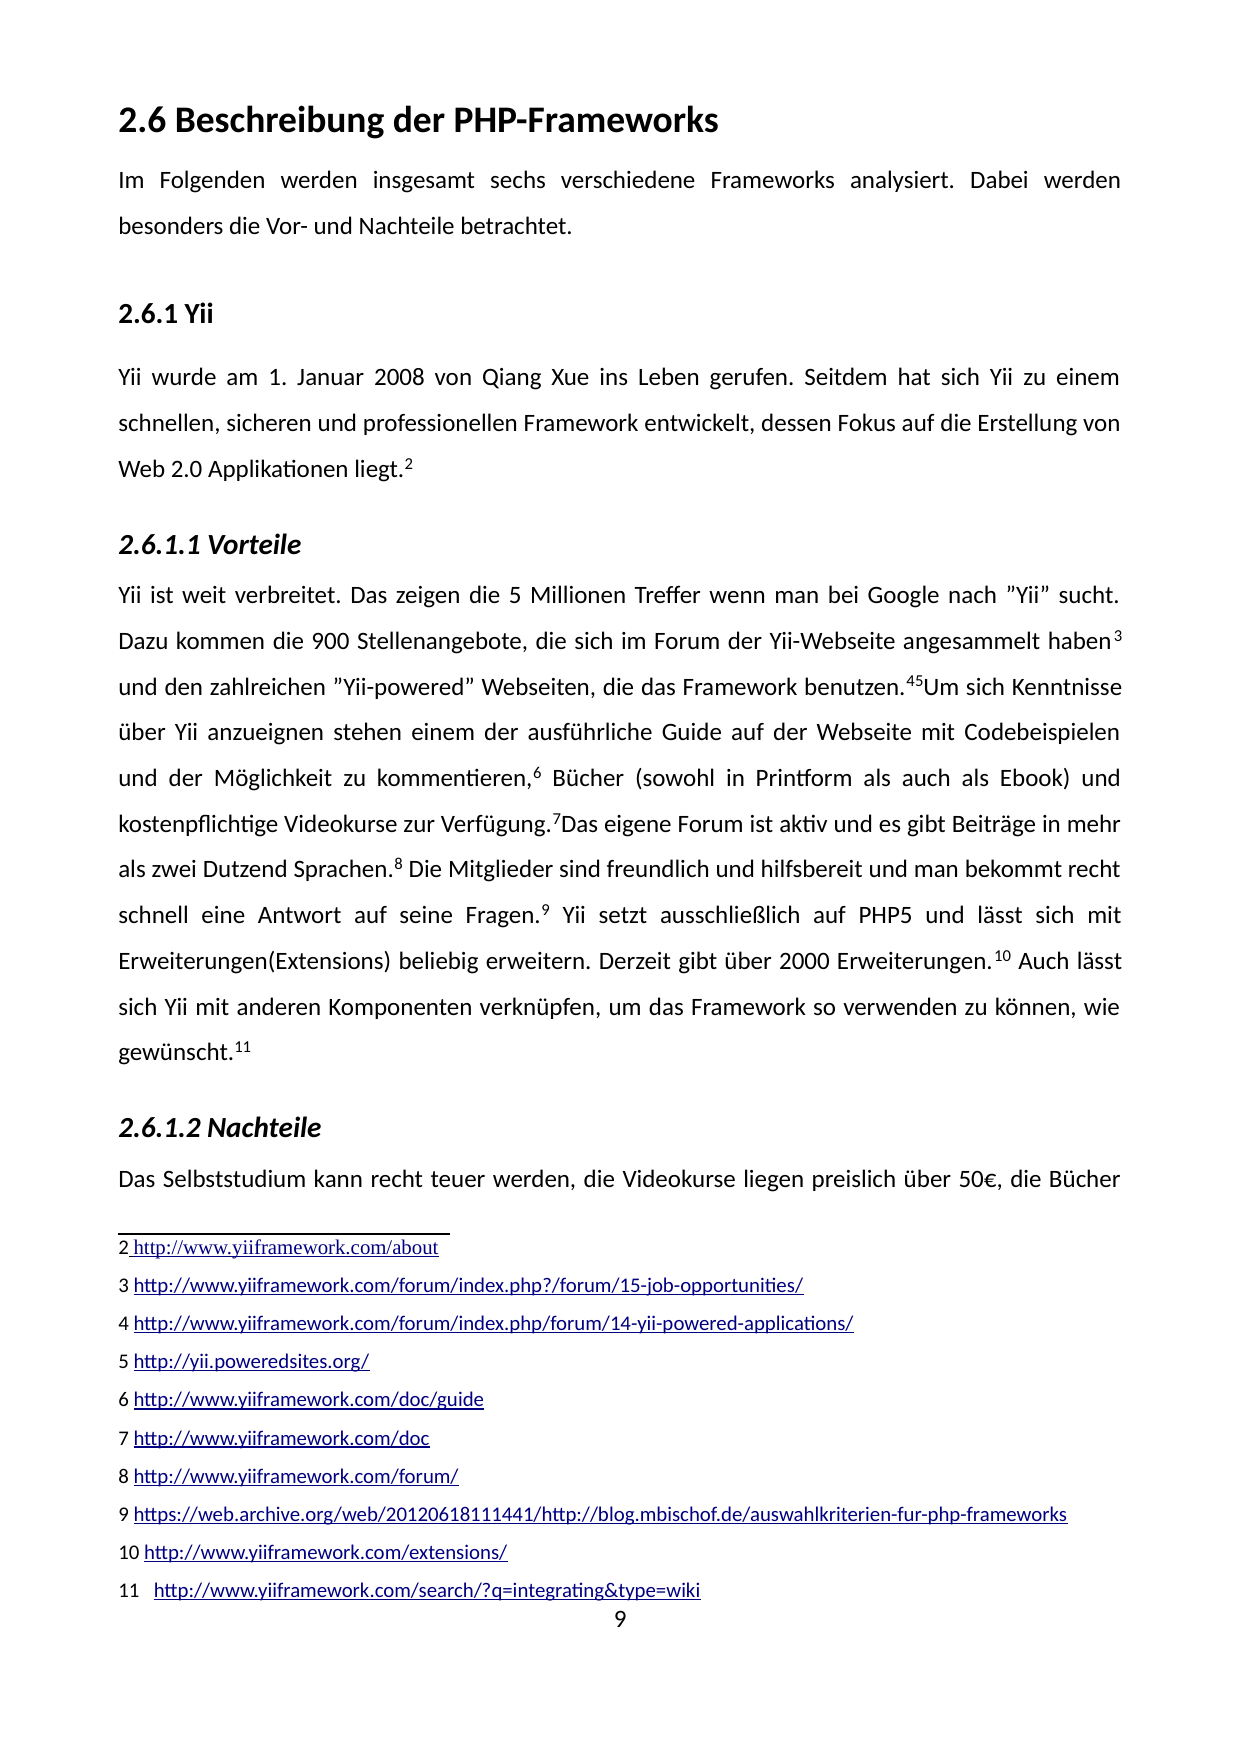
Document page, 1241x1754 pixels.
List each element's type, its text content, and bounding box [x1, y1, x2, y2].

text http://www.yiiframework.com/about [118, 1234, 1122, 1259]
text https://web.archive.org/web/20120618111441/http://blog.mbischof.de/auswahlkriterien-fur-php-frameworks [118, 1501, 1122, 1526]
text Yii wurde am 1. Januar 2008 von Qiang Xue ins Leben gerufen. Seitdem hat sich Yii zu einem schnellen, sicheren und professionellen Framework entwickelt, dessen Fokus auf die Erstellung von Web 2.0 Applikationen liegt. [118, 362, 1122, 483]
text http://www.yiiframework.com/search/?q=integrating&type=wiki [118, 1577, 1122, 1603]
text http://yii.poweredsites.org/ [118, 1348, 1122, 1374]
subtitle 2.6.1.2 Nachteile [118, 1109, 1122, 1145]
subtitle 2.6.1 Yii [118, 296, 1122, 331]
text http://www.yiiframework.com/forum/index.php?/forum/15-job-opportunities/ [118, 1272, 1122, 1298]
text http://www.yiiframework.com/doc [118, 1425, 1122, 1450]
text Yii ist weit verbreitet. Das zeigen die 5 Millionen Treffer wenn man bei Google nach ”Yii” sucht. Dazu kommen die 900 Stellenangebote, die sich im Forum der Yii-Webseite angesammelt haben und den zahlreichen ”Yii-powered” Webseiten, die das Framework benutzen.Um sich Kenntnisse über Yii anzueignen stehen einem der ausführliche Guide auf der Webseite mit Codebeispielen und der Möglichkeit zu kommentieren, Bücher (sowohl in Printform als auch als Ebook) und kostenpflichtige Videokurse zur Verfügung.Das eigene Forum ist aktiv und es gibt Beiträge in mehr als zwei Dutzend Sprachen. Die Mitglieder sind freundlich und hilfsbereit und man bekommt recht schnell eine Antwort auf seine Fragen. Yii setzt ausschließlich auf PHP5 und lässt sich mit Erweiterungen(Extensions) beliebig erweitern. Derzeit gibt über 2000 Erweiterungen. Auch lässt sich Yii mit anderen Komponenten verknüpfen, um das Framework so verwenden zu können, wie gewünscht. [118, 579, 1122, 1067]
text Das Selbststudium kann recht teuer werden, die Videokurse liegen preislich über 50€, die Bücher [118, 1163, 1122, 1193]
text http://www.yiiframework.com/forum/ [118, 1463, 1122, 1488]
subtitle 2.6 Beschreibung der PHP-Frameworks [118, 96, 1122, 142]
text http://www.yiiframework.com/doc/guide [118, 1387, 1122, 1412]
text http://www.yiiframework.com/forum/index.php/forum/14-yii-powered-applications/ [118, 1310, 1122, 1336]
text Im Folgenden werden insgesamt sechs verschiedene Frameworks analysiert. Dabei werden besonders die Vor- und Nachteile betrachtet. [118, 164, 1122, 241]
text http://www.yiiframework.com/extensions/ [118, 1539, 1122, 1564]
subtitle 2.6.1.1 Vorteile [118, 526, 1122, 561]
